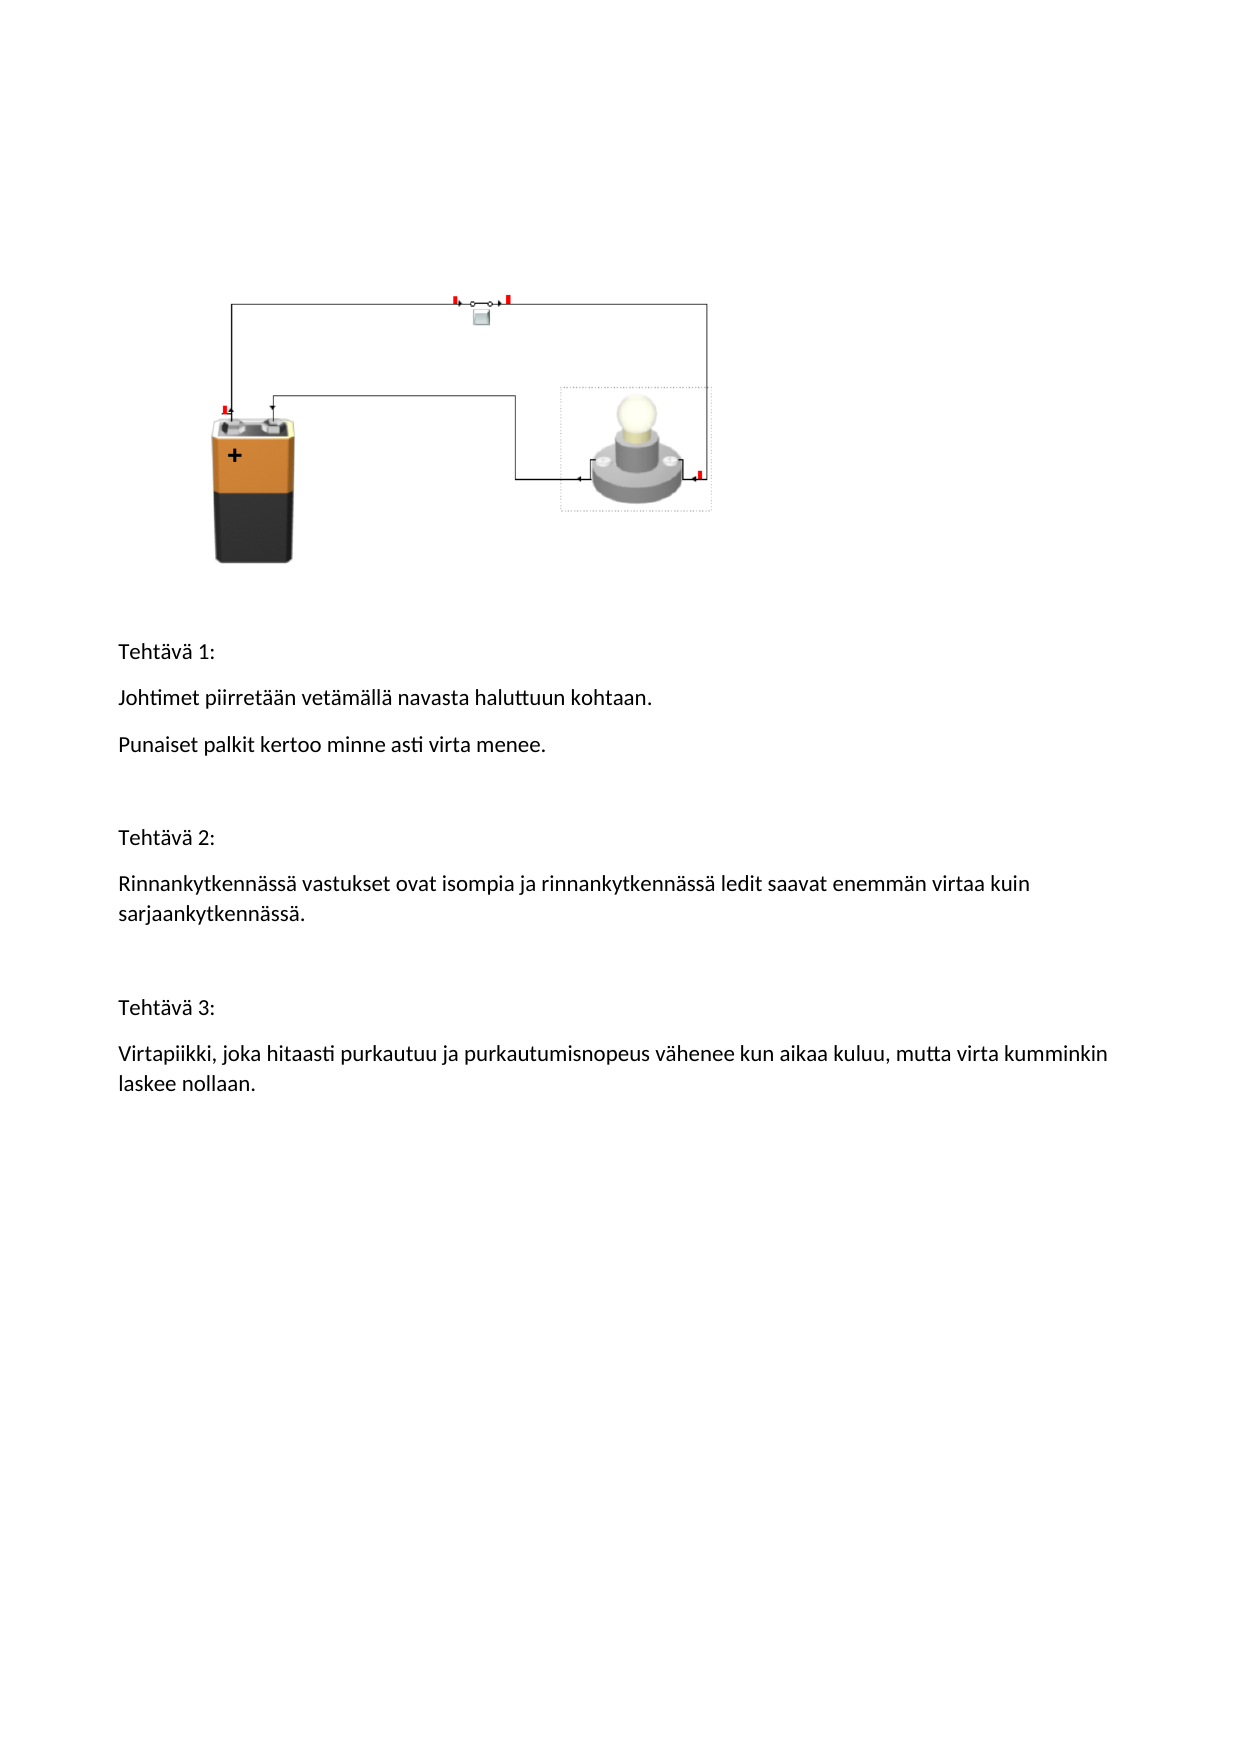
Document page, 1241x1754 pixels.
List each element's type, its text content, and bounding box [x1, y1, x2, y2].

text Rinnankytkennässä vastukset ovat isompia ja rinnankytkennässä ledit saavat enemmän virtaa kuin sarjaankytkennässä. [118, 869, 1122, 927]
text Punaiset palkit kertoo minne asti virta menee. [118, 730, 1122, 758]
text Virtapiikki, joka hitaasti purkautuu ja purkautumisnopeus vähenee kun aikaa kuluu, mutta virta kumminkin laskee nollaan. [118, 1039, 1122, 1097]
text Tehtävä 2: [118, 823, 1122, 851]
text Johtimet piirretään vetämällä navasta haluttuun kohtaan. [118, 683, 1122, 711]
text Tehtävä 1: [118, 637, 1122, 665]
text Tehtävä 3: [118, 993, 1122, 1021]
